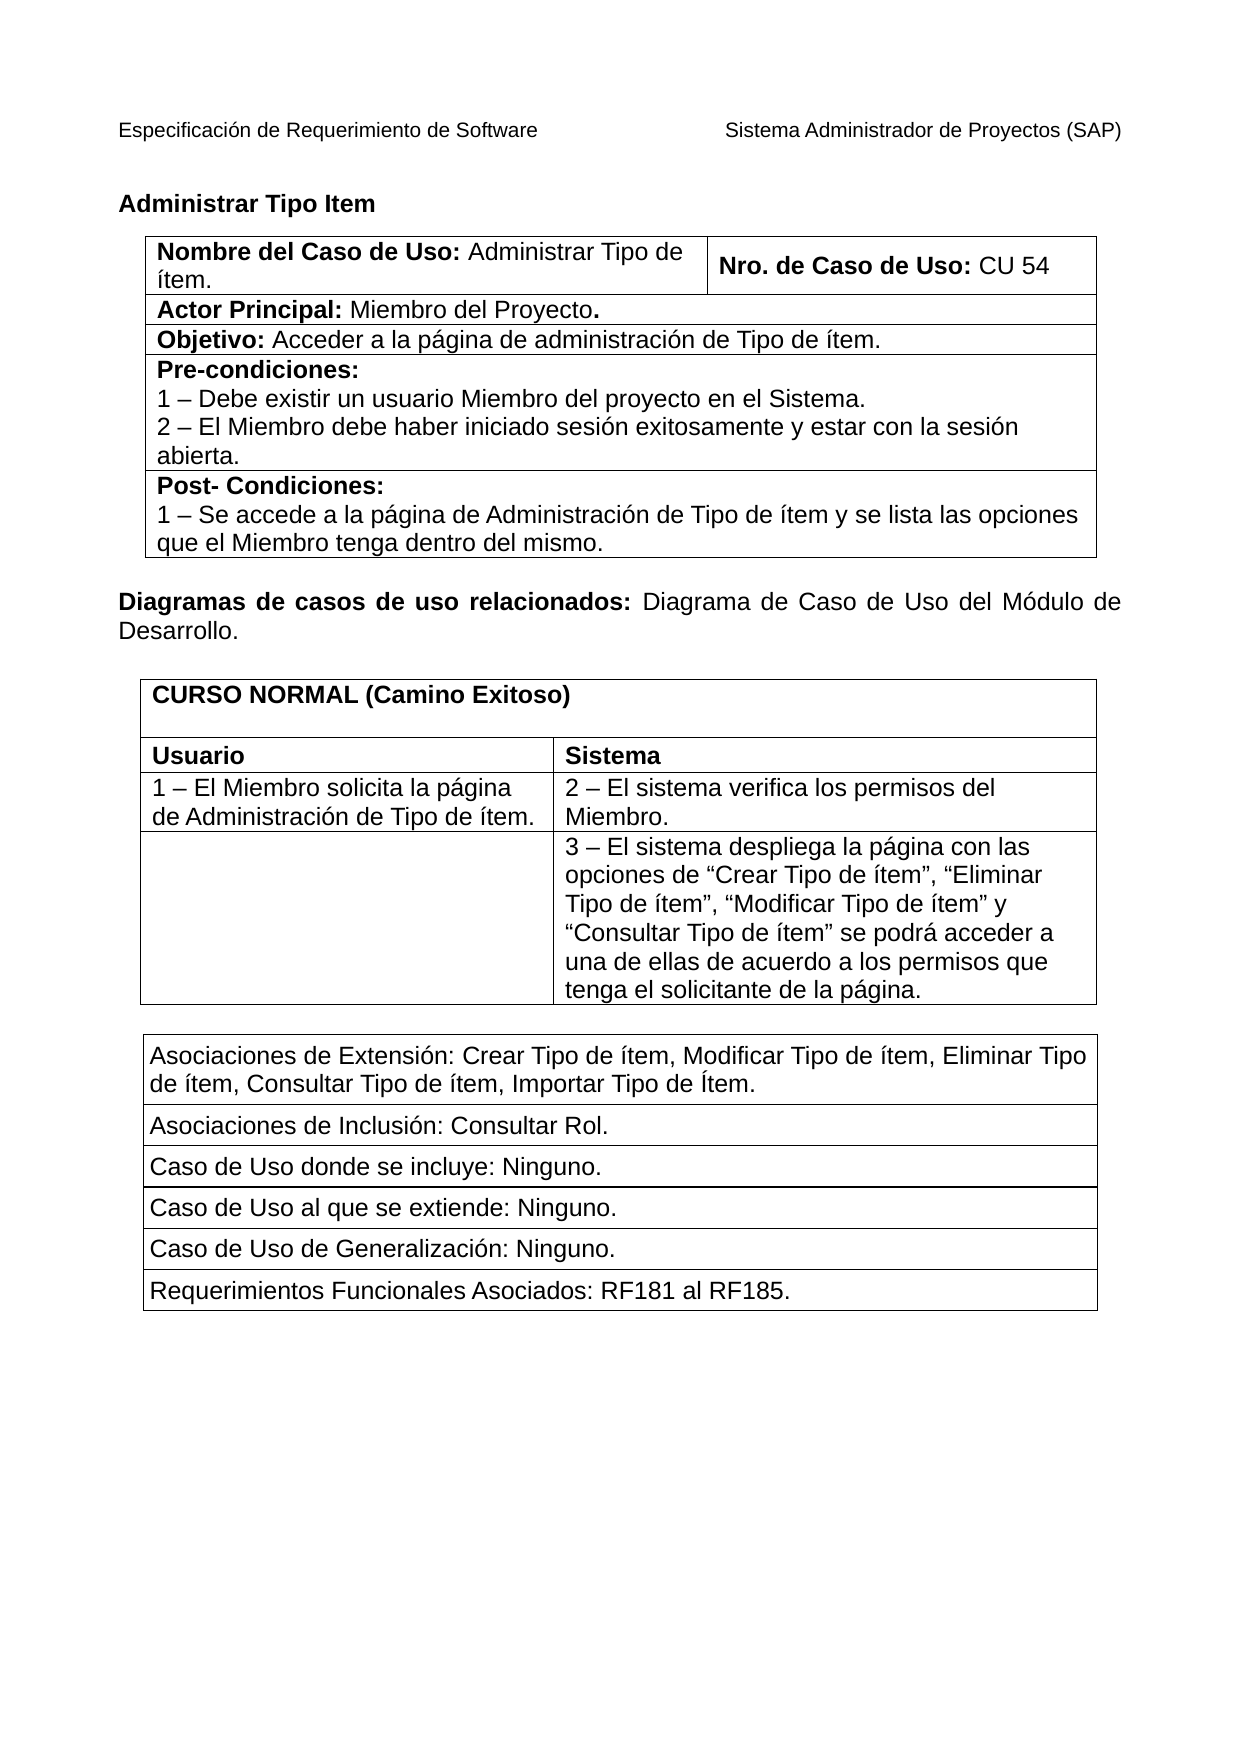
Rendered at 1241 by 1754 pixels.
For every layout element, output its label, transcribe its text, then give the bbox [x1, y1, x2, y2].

table_cell 2 – El sistema verifica los permisos del Miembro. [554, 773, 1096, 831]
table_cell Requerimientos Funcionales Asociados: RF181 al RF185. [144, 1270, 1097, 1310]
table_cell Objetivo: Acceder a la página de administración de Tipo de ítem. [146, 325, 1096, 354]
table_cell Caso de Uso al que se extiende: Ninguno. [144, 1188, 1097, 1228]
table_cell [141, 832, 553, 1004]
table_cell Post- Condiciones: 1 – Se accede a la página de Administración de Tipo de ítem y se lista las opciones que el Miembro tenga dentro del mismo. [146, 471, 1096, 557]
table_cell Caso de Uso donde se incluye: Ninguno. [144, 1146, 1097, 1186]
table_cell 1 – El Miembro solicita la página de Administración de Tipo de ítem. [141, 773, 553, 831]
table_header Asociaciones de Extensión: Crear Tipo de ítem, Modificar Tipo de ítem, Eliminar Tipo de ítem, Consultar Tipo de ítem, Importar Tipo de Ítem. [144, 1035, 1097, 1104]
table_header Nombre del Caso de Uso: Administrar Tipo de ítem. [146, 237, 707, 294]
table_header CURSO NORMAL (Camino Exitoso) [141, 680, 1096, 737]
table_cell Caso de Uso de Generalización: Ninguno. [144, 1229, 1097, 1269]
table_cell Pre-condiciones: 1 – Debe existir un usuario Miembro del proyecto en el Sistema. 2 – El Miembro debe haber iniciado sesión exitosamente y estar con la sesión abierta. [146, 355, 1096, 470]
table_cell Usuario [141, 738, 553, 772]
text Diagramas de casos de uso relacionados: Diagrama de Caso de Uso del Módulo de Desarrollo. [118, 587, 1122, 644]
table_cell Actor Principal: Miembro del Proyecto. [146, 295, 1096, 324]
table_header Nro. de Caso de Uso: CU 54 [708, 237, 1096, 294]
table_cell Asociaciones de Inclusión: Consultar Rol. [144, 1105, 1097, 1145]
table_cell 3 – El sistema despliega la página con las opciones de “Crear Tipo de ítem”, “Eliminar Tipo de ítem”, “Modificar Tipo de ítem” y “Consultar Tipo de ítem” se podrá acceder a una de ellas de acuerdo a los permisos que tenga el solicitante de la página. [554, 832, 1096, 1004]
table_cell Sistema [554, 738, 1096, 772]
text Administrar Tipo Item [118, 189, 1122, 218]
